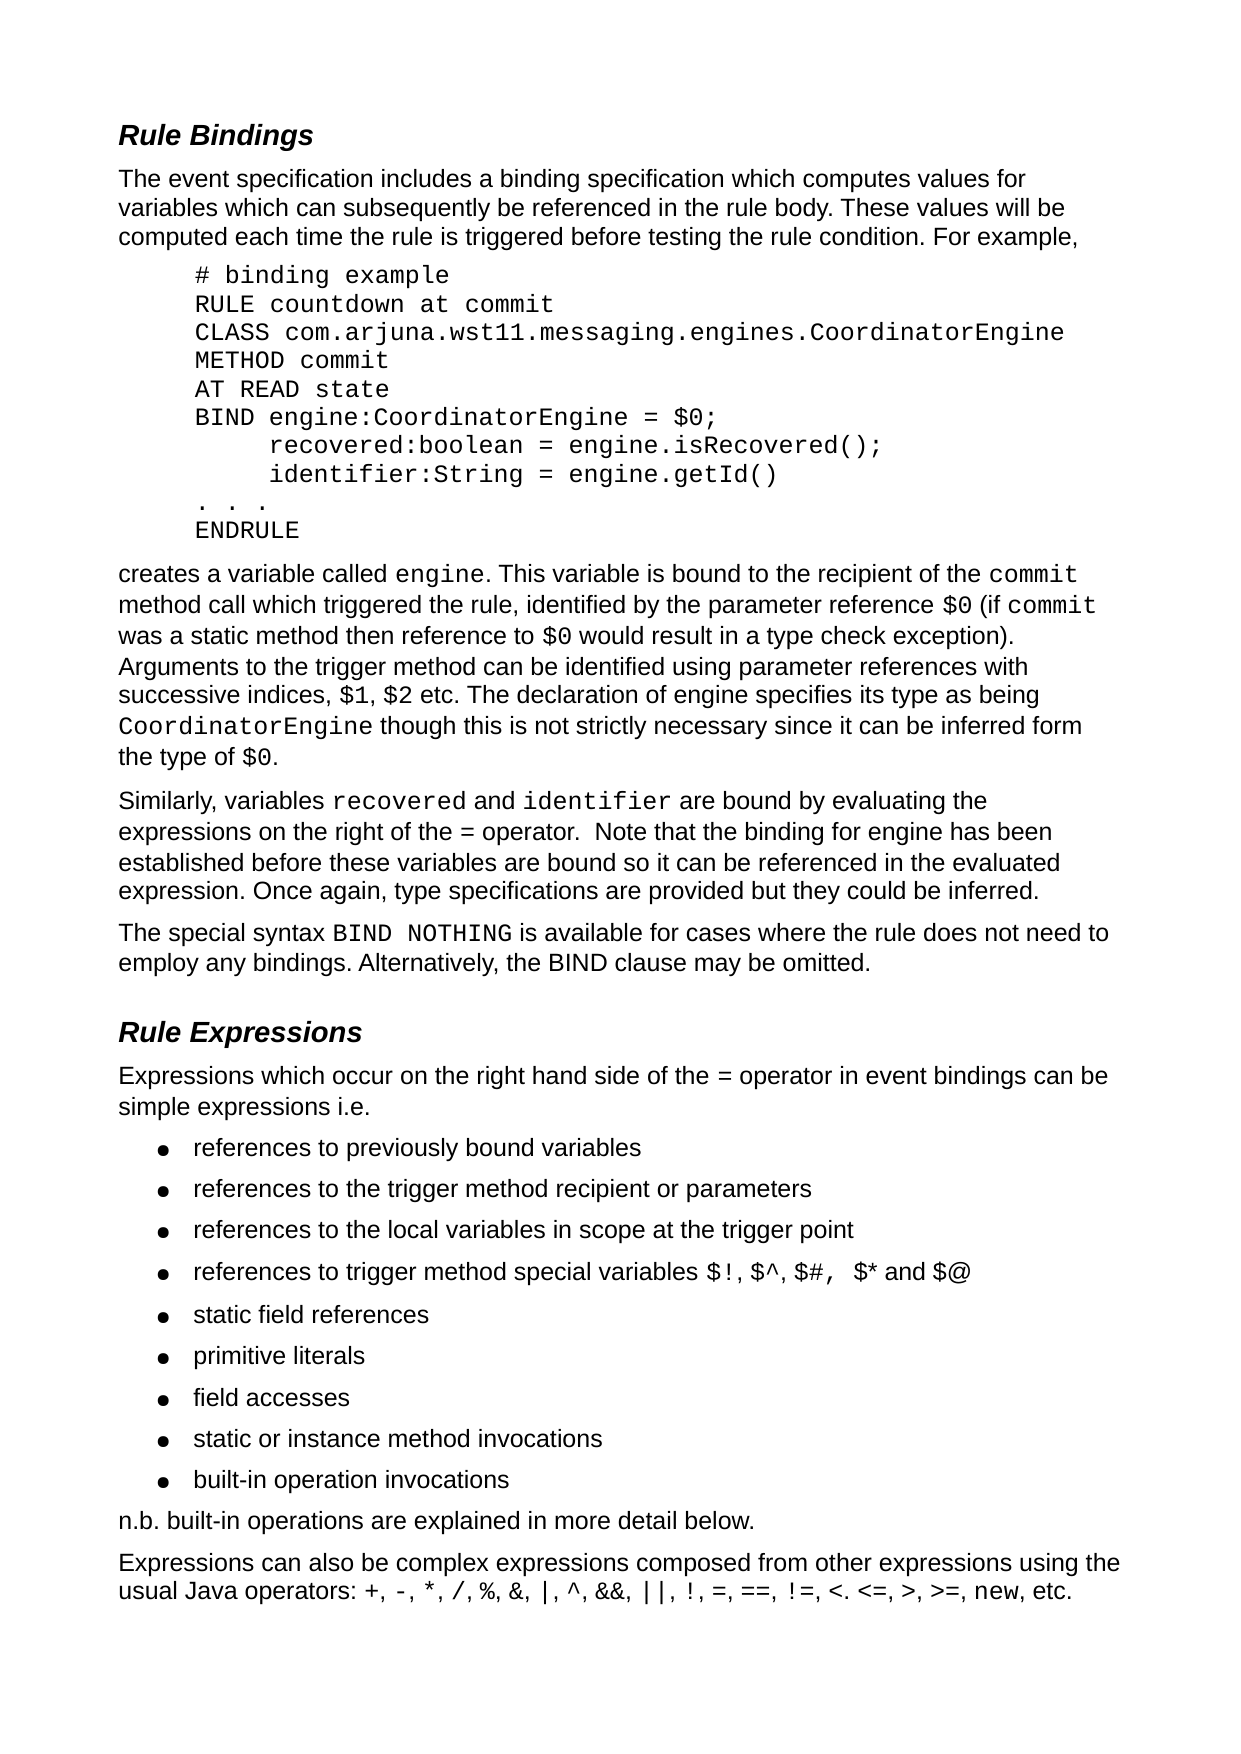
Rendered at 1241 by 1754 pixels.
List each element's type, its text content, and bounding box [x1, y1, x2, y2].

text Expressions can also be complex expressions composed from other expressions using the usual Java operators: +, -, *, /, %, &, |, ^, &&, ||, !, =, ==, !=, <. <=, >, >=, new, etc. [118, 1548, 1122, 1607]
list static or instance method invocations [156, 1424, 1122, 1453]
subtitle Rule Bindings [118, 118, 1122, 152]
subtitle Rule Expressions [118, 1015, 1122, 1048]
list references to trigger method special variables $!, $^, $#, $* and $@ [156, 1257, 1122, 1288]
text creates a variable called engine. This variable is bound to the recipient of the commit method call which triggered the rule, identified by the parameter reference $0 (if commit was a static method then reference to $0 would result in a type check exception). Arguments to the trigger method can be identified using parameter references with successive indices, $1, $2 etc. The declaration of engine specifies its type as being CoordinatorEngine though this is not strictly necessary since it can be inferred form the type of $0. [118, 559, 1122, 773]
list primitive literals [156, 1341, 1122, 1370]
list references to previously bound variables [156, 1133, 1122, 1162]
text n.b. built-in operations are explained in more detail below. [118, 1506, 1122, 1535]
list references to the trigger method recipient or parameters [156, 1174, 1122, 1203]
text Similarly, variables recovered and identifier are bound by evaluating the expressions on the right of the = operator. Note that the binding for engine has been established before these variables are bound so it can be referenced in the evaluated expression. Once again, type specifications are provided but they could be inferred. [118, 786, 1122, 905]
text The event specification includes a binding specification which computes values for variables which can subsequently be referenced in the rule body. These values will be computed each time the rule is triggered before testing the rule condition. For example, [118, 164, 1122, 250]
text Expressions which occur on the right hand side of the = operator in event bindings can be simple expressions i.e. [118, 1061, 1122, 1120]
text # binding example RULE countdown at commit CLASS com.arjuna.wst11.messaging.engines.CoordinatorEngine METHOD commit AT READ state BIND engine:CoordinatorEngine = $0; recovered:boolean = engine.isRecovered(); identifier:String = engine.getId() . . . ENDRULE [194, 263, 1122, 546]
list static field references [156, 1300, 1122, 1329]
list built-in operation invocations [156, 1465, 1122, 1494]
list field accesses [156, 1383, 1122, 1411]
text The special syntax BIND NOTHING is available for cases where the rule does not need to employ any bindings. Alternatively, the BIND clause may be omitted. [118, 917, 1122, 977]
list references to the local variables in scope at the trigger point [156, 1215, 1122, 1244]
